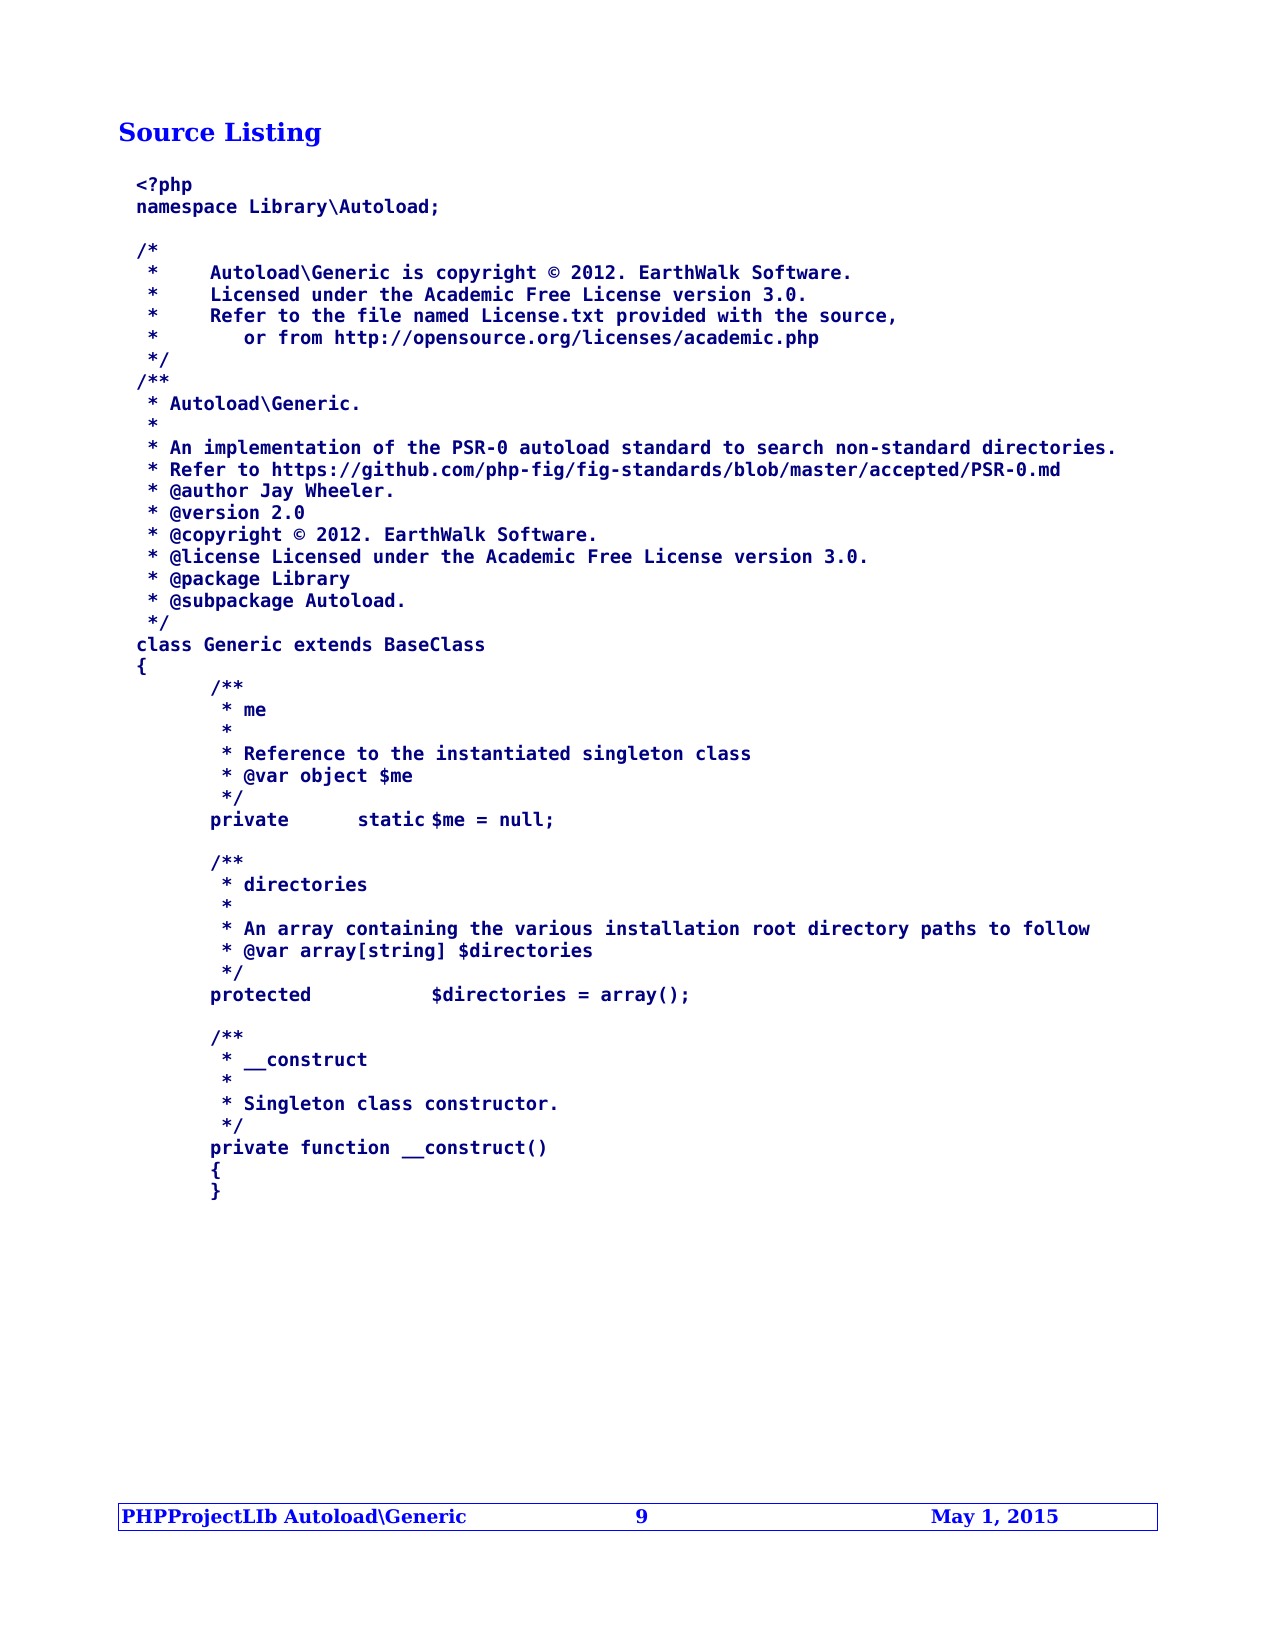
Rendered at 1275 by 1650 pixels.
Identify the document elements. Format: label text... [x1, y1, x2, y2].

list private static $me = null; [136, 808, 1157, 830]
list protected $directories = array(); [136, 983, 1157, 1005]
list * @subpackage Autoload. [136, 590, 1157, 612]
list */ [136, 962, 1157, 983]
list * [136, 896, 1157, 918]
list private function __construct() [136, 1137, 1157, 1158]
list * Licensed under the Academic Free License version 3.0. [136, 283, 1157, 305]
list * @var object $me [136, 765, 1157, 787]
list /** [136, 371, 1157, 393]
list */ [136, 787, 1157, 808]
list * Autoload\Generic is copyright © 2012. EarthWalk Software. [136, 262, 1157, 283]
list * Singleton class constructor. [136, 1093, 1157, 1115]
list * An array containing the various installation root directory paths to follow [136, 918, 1157, 940]
list /** [136, 852, 1157, 874]
list /* [136, 240, 1157, 262]
title Source Listing [118, 118, 1157, 147]
list namespace Library\Autoload; [136, 196, 1157, 218]
list * Refer to the file named License.txt provided with the source, [136, 305, 1157, 327]
list /** [136, 677, 1157, 699]
list { [136, 1158, 1157, 1180]
list * [136, 415, 1157, 437]
list */ [136, 349, 1157, 371]
list */ [136, 612, 1157, 633]
list * me [136, 699, 1157, 721]
list * @package Library [136, 568, 1157, 590]
list * directories [136, 874, 1157, 896]
list class Generic extends BaseClass [136, 633, 1157, 655]
list { [136, 655, 1157, 677]
list * @version 2.0 [136, 502, 1157, 524]
list * Reference to the instantiated singleton class [136, 743, 1157, 765]
list * or from http://opensource.org/licenses/academic.php [136, 327, 1157, 349]
list */ [136, 1115, 1157, 1137]
list /** [136, 1027, 1157, 1049]
list * Autoload\Generic. [136, 393, 1157, 415]
list * @license Licensed under the Academic Free License version 3.0. [136, 546, 1157, 568]
list * @author Jay Wheeler. [136, 480, 1157, 502]
list * @var array[string] $directories [136, 940, 1157, 962]
list * Refer to https://github.com/php-fig/fig-standards/blob/master/accepted/PSR-0.md [136, 458, 1157, 480]
list * An implementation of the PSR-0 autoload standard to search non-standard directories. [136, 437, 1157, 458]
list <?php [136, 174, 1157, 196]
list * __construct [136, 1049, 1157, 1071]
list * [136, 1071, 1157, 1093]
list * [136, 721, 1157, 743]
list } [136, 1180, 1157, 1202]
list * @copyright © 2012. EarthWalk Software. [136, 524, 1157, 546]
